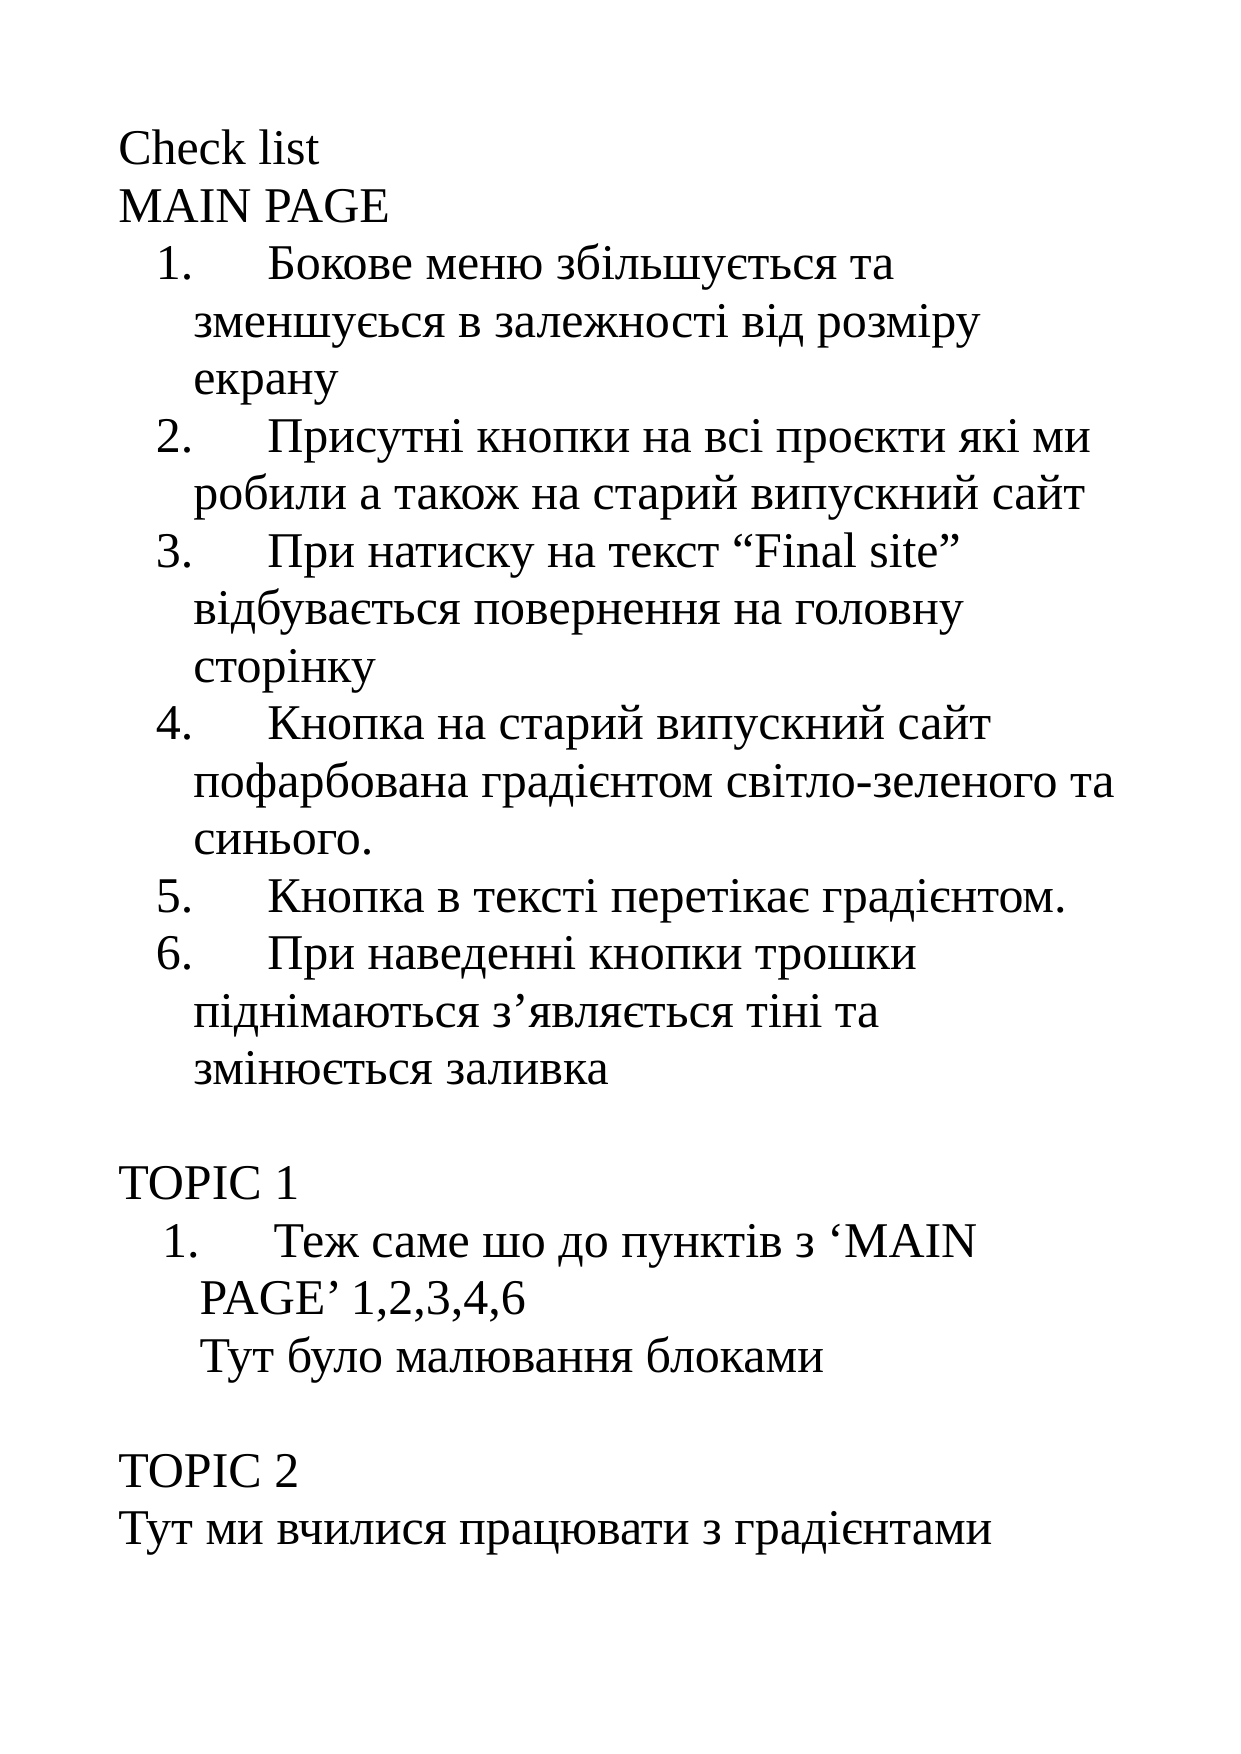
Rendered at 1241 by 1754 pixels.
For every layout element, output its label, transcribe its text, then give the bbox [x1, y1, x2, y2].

text Check list [118, 118, 1122, 176]
list Тут було малювання блоками [162, 1326, 1122, 1383]
list Бокове меню збільшується та зменшуєься в залежності від розміру екрану [156, 233, 1122, 406]
list Теж саме шо до пунктів з ‘MAIN PAGE’ 1,2,3,4,6 [162, 1211, 1122, 1326]
text Тут ми вчилися працювати з градієнтами [118, 1498, 1122, 1556]
text TOPIC 2 [118, 1441, 1122, 1498]
list Кнопка на старий випускний сайт пофарбована градієнтом світло-зеленого та синього. [156, 693, 1122, 866]
list При натиску на текст “Final site” відбувається повернення на головну сторінку [156, 521, 1122, 693]
text MAIN PAGE [118, 176, 1122, 233]
list При наведенні кнопки трошки піднімаються з’являється тіні та змінюється заливка [156, 923, 1122, 1096]
list Присутні кнопки на всі проєкти які ми робили а також на старий випускний сайт [156, 406, 1122, 521]
text TOPIC 1 [118, 1153, 1122, 1211]
list Кнопка в тексті перетікає градієнтом. [156, 866, 1122, 923]
